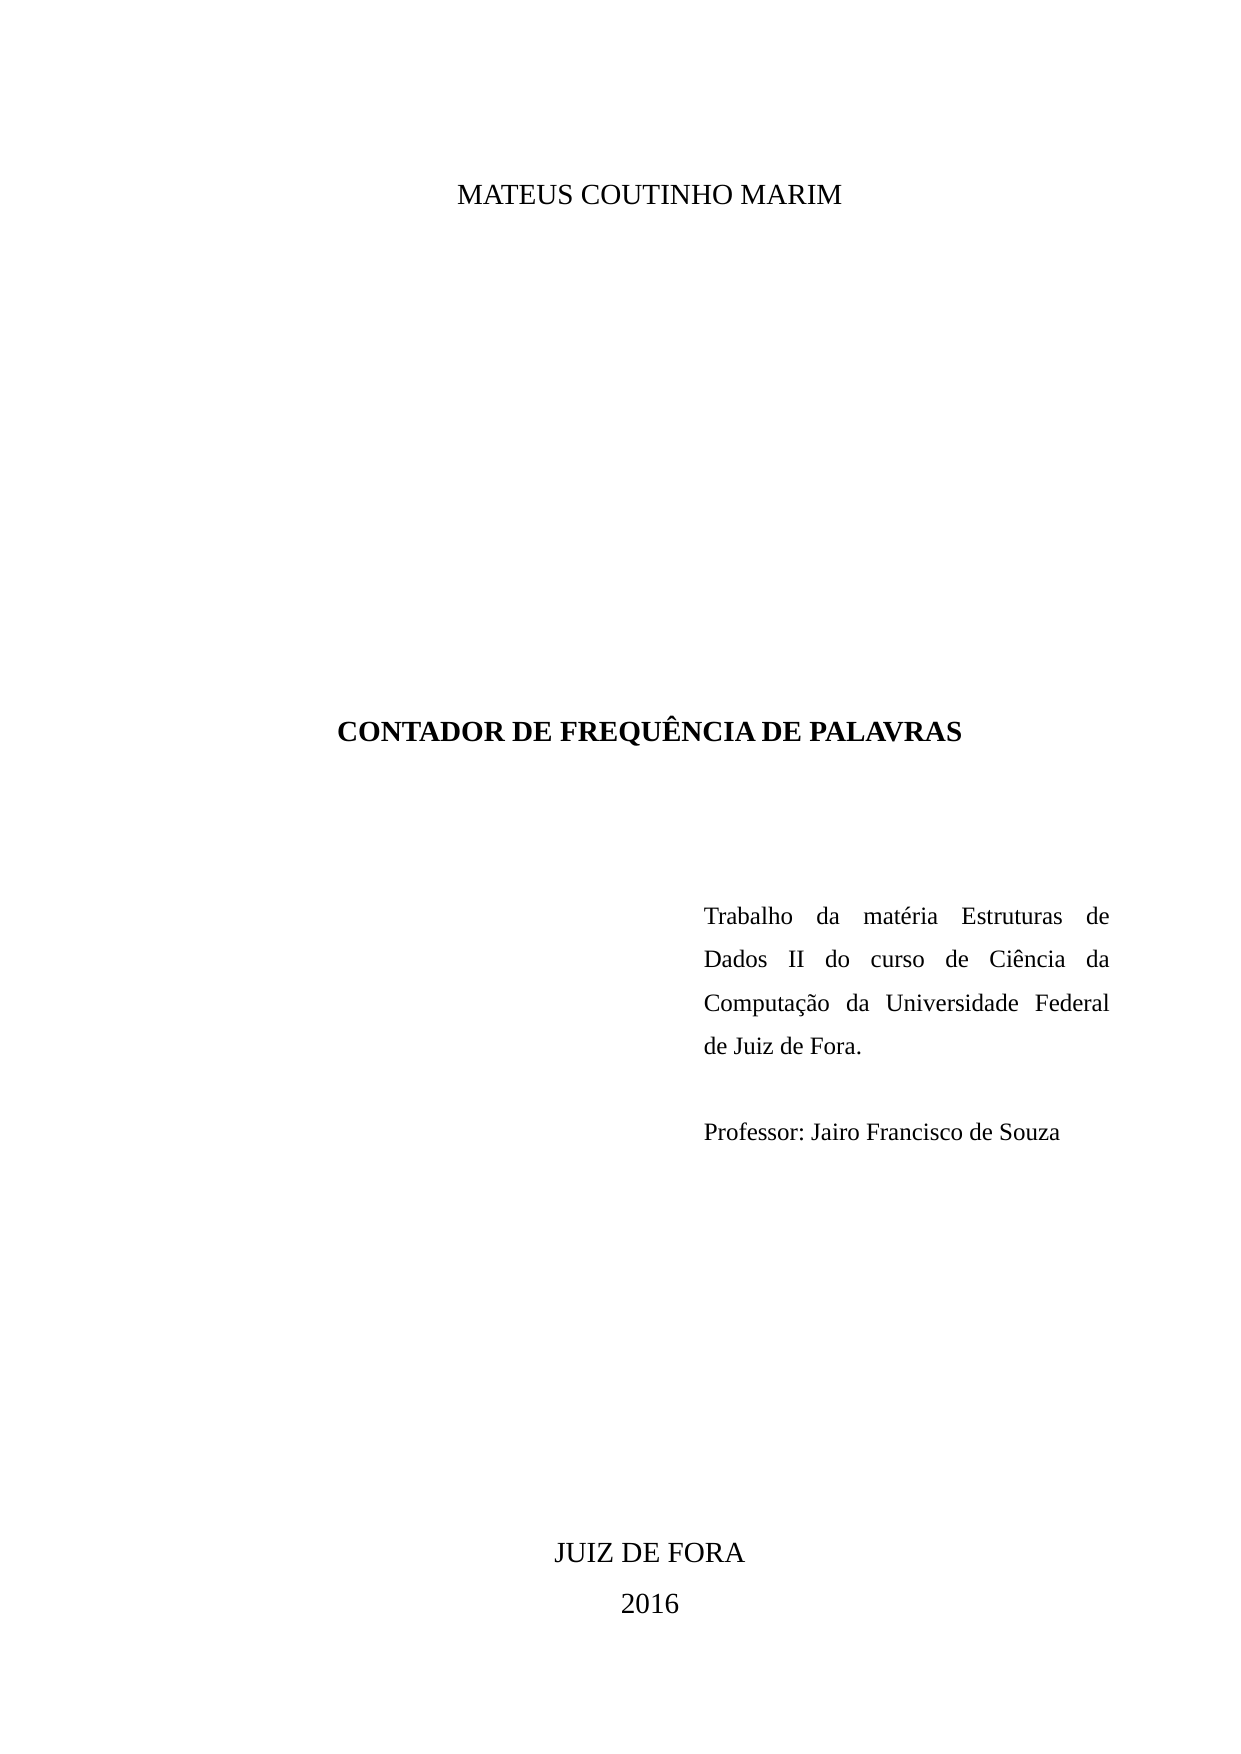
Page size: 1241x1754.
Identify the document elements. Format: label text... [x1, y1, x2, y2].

text 2016 [177, 1586, 1122, 1619]
text JUIZ DE FORA [177, 1536, 1122, 1569]
text MATEUS COUTINHO MARIM [177, 177, 1122, 211]
text CONTADOR DE FREQUÊNCIA DE PALAVRAS [177, 714, 1122, 747]
